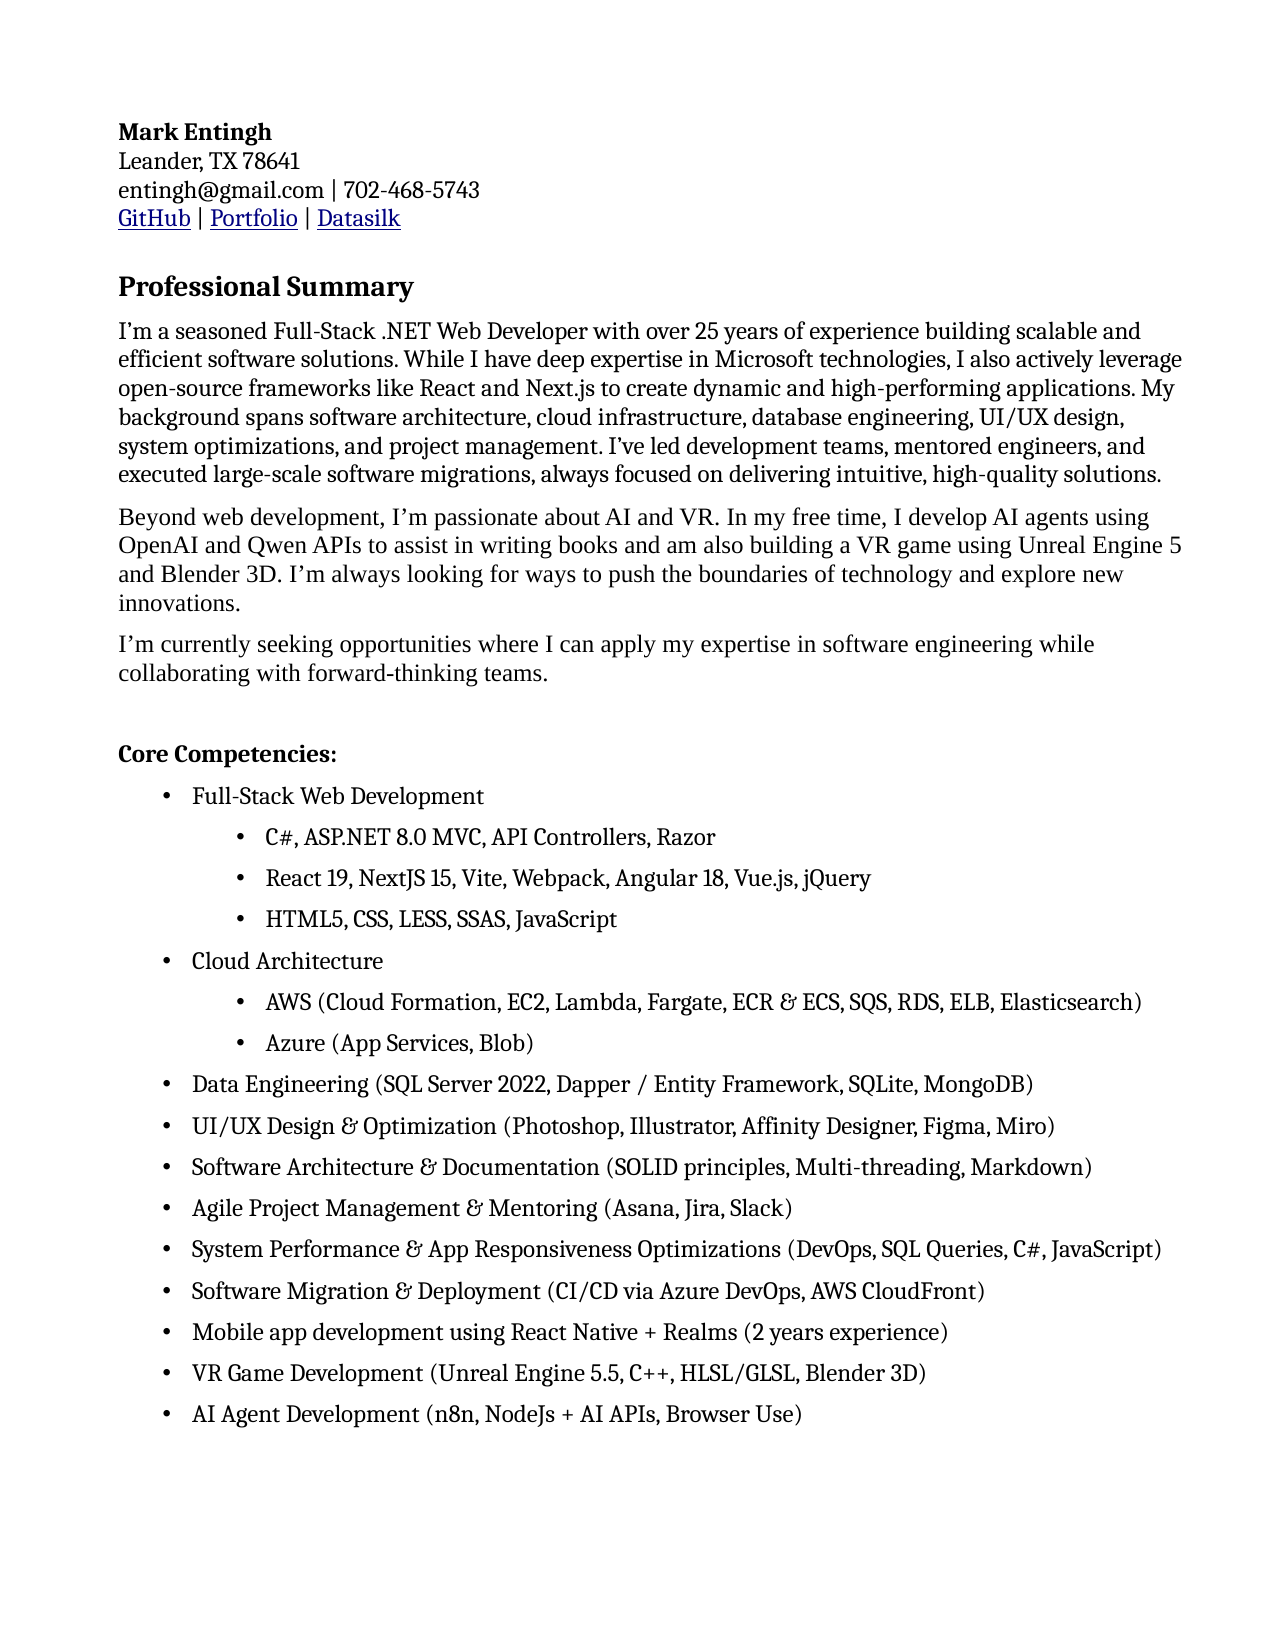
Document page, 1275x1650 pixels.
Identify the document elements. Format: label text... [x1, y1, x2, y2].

list React 19, NextJS 15, Vite, Webpack, Angular 18, Vue.js, jQuery [236, 864, 1196, 893]
text Core Competencies: [118, 740, 1196, 769]
list UI/UX Design & Optimization (Photoshop, Illustrator, Affinity Designer, Figma, Miro) [162, 1112, 1196, 1140]
list AI Agent Development (n8n, NodeJs + AI APIs, Browser Use) [162, 1400, 1196, 1429]
text I’m a seasoned Full-Stack .NET Web Developer with over 25 years of experience building scalable and efficient software solutions. While I have deep expertise in Microsoft technologies, I also actively leverage open-source frameworks like React and Next.js to create dynamic and high-performing applications. My background spans software architecture, cloud infrastructure, database engineering, UI/UX design, system optimizations, and project management. I’ve led development teams, mentored engineers, and executed large-scale software migrations, always focused on delivering intuitive, high-quality solutions. [118, 317, 1196, 489]
list VR Game Development (Unreal Engine 5.5, C++, HLSL/GLSL, Blender 3D) [162, 1359, 1196, 1388]
list Azure (App Services, Blob) [236, 1029, 1196, 1058]
list AWS (Cloud Formation, EC2, Lambda, Fargate, ECR & ECS, SQS, RDS, ELB, Elasticsearch) [236, 988, 1196, 1017]
text I’m currently seeking opportunities where I can apply my expertise in software engineering while collaborating with forward-thinking teams. [118, 629, 1196, 687]
text Beyond web development, I’m passionate about AI and VR. In my free time, I develop AI agents using OpenAI and Qwen APIs to assist in writing books and am also building a VR game using Unreal Engine 5 and Blender 3D. I’m always looking for ways to push the boundaries of technology and explore new innovations. [118, 502, 1196, 617]
list Full-Stack Web Development [162, 782, 1196, 810]
list HTML5, CSS, LESS, SSAS, JavaScript [236, 905, 1196, 934]
list C#, ASP.NET 8.0 MVC, API Controllers, Razor [236, 823, 1196, 852]
list System Performance & App Responsiveness Optimizations (DevOps, SQL Queries, C#, JavaScript) [162, 1235, 1235, 1264]
list Cloud Architecture [162, 947, 1196, 975]
text Mark Entingh Leander, TX 78641 entingh@gmail.com | 702-468-5743 GitHub | Portfolio | Datasilk [118, 118, 1196, 233]
list Data Engineering (SQL Server 2022, Dapper / Entity Framework, SQLite, MongoDB) [162, 1070, 1196, 1099]
list Agile Project Management & Mentoring (Asana, Jira, Slack) [162, 1194, 1196, 1223]
list Software Architecture & Documentation (SOLID principles, Multi-threading, Markdown) [162, 1153, 1196, 1182]
subtitle Professional Summary [118, 271, 1196, 304]
list Software Migration & Deployment (CI/CD via Azure DevOps, AWS CloudFront) [162, 1277, 1196, 1305]
list Mobile app development using React Native + Realms (2 years experience) [162, 1318, 1196, 1347]
